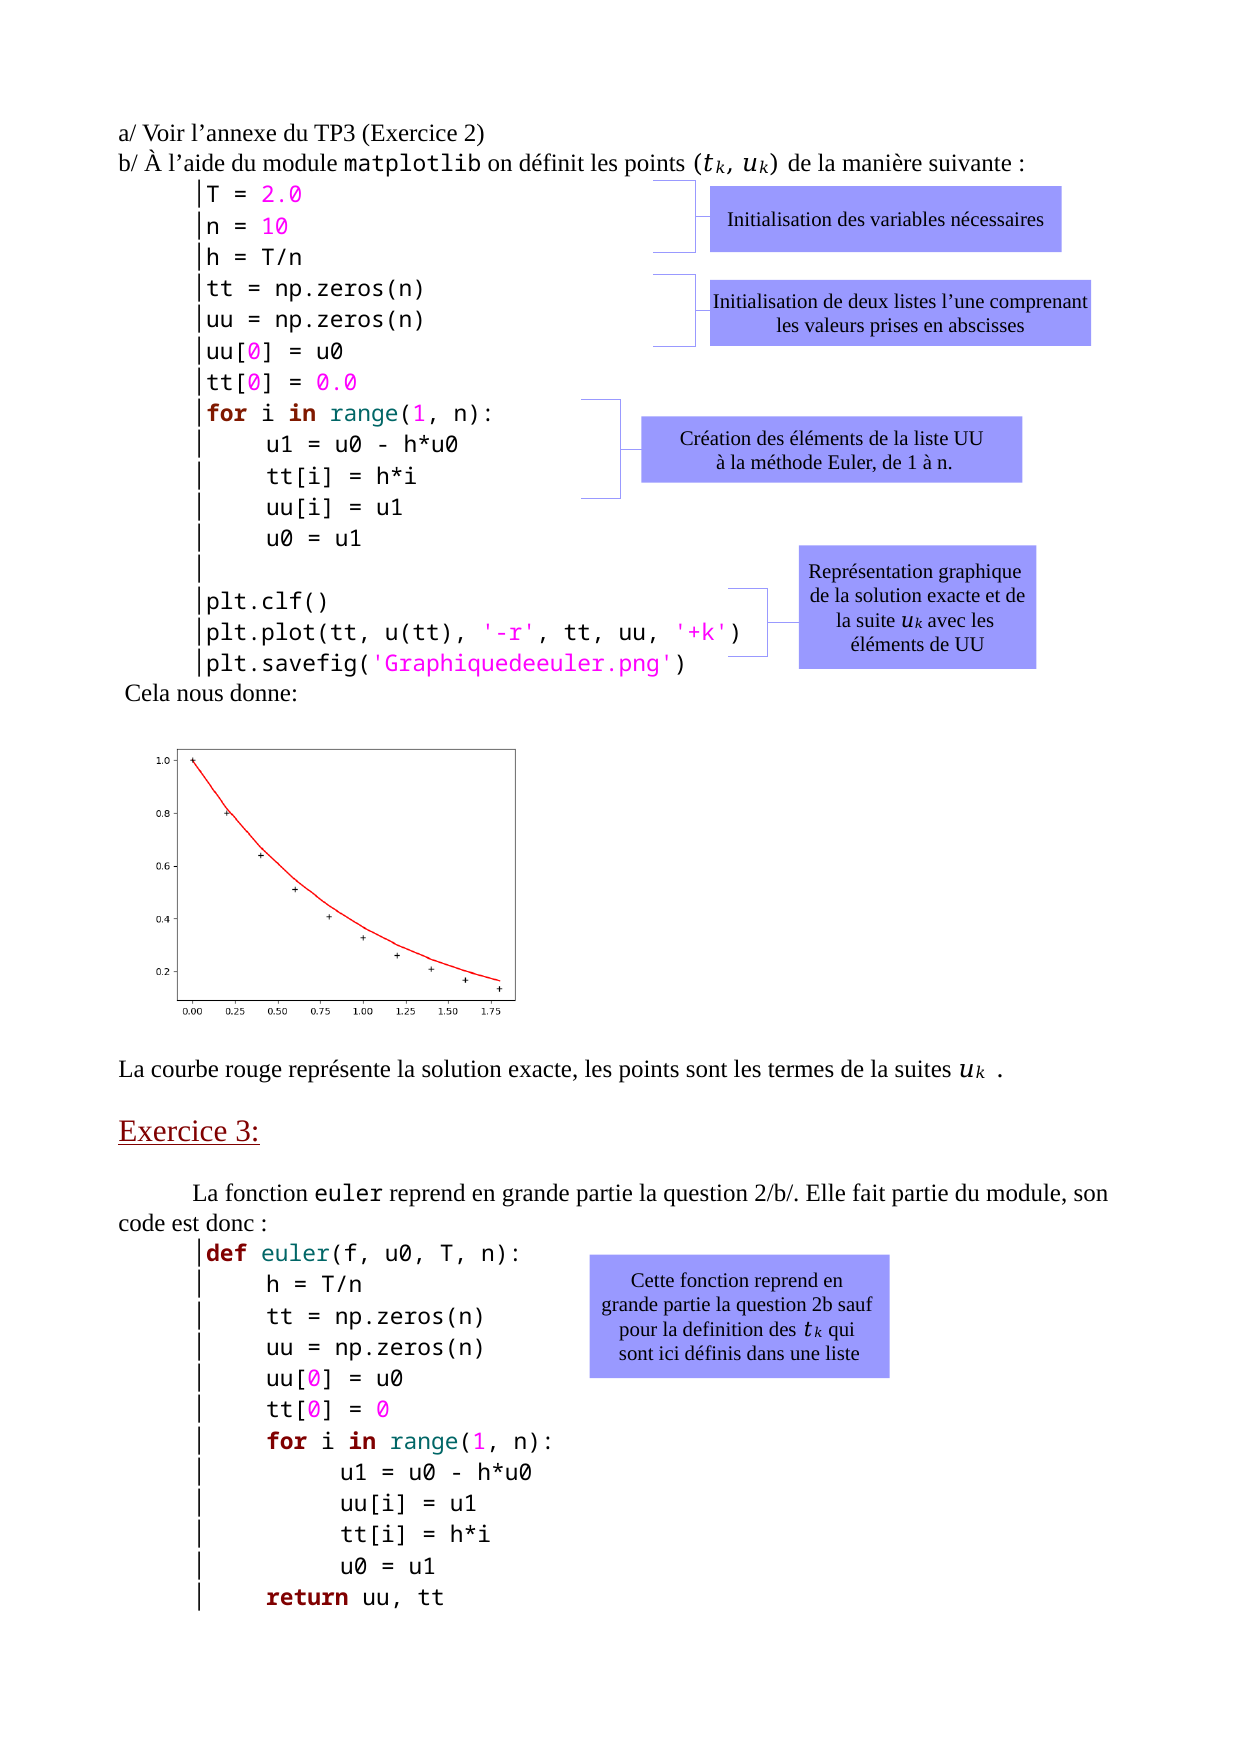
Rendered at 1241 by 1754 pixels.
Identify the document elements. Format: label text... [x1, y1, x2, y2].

text │ uu[0] = u0 [118, 1362, 1122, 1393]
text │h = T/n [118, 241, 1122, 272]
text [1023, 428, 1122, 460]
text │ for i in range(1, n): [118, 1424, 1122, 1456]
text │tt[0] = 0.0 [118, 366, 1122, 397]
text │plt.plot(tt, u(tt), '-r', tt, uu, '+k') [118, 616, 767, 647]
picture [122, 709, 558, 1036]
text Exercice 3: [118, 1112, 1122, 1148]
text │ return uu, tt [118, 1581, 1122, 1612]
text │ tt[i] = h*i [118, 1518, 1122, 1549]
text Cela nous donne: [118, 678, 1122, 707]
text │tt = np.zeros(n) [118, 272, 1122, 303]
text │n = 10 [118, 210, 695, 241]
text │T = 2.0 [118, 178, 1122, 210]
text [890, 1268, 1122, 1299]
text [1092, 303, 1122, 335]
text │ uu[i] = u1 [118, 491, 1122, 522]
text │ tt[0] = 0 [118, 1393, 1122, 1424]
text │plt.savefig('Graphiquedeeuler.png') [118, 647, 1122, 678]
text │ u1 = u0 - h*u0 [118, 1456, 1122, 1487]
text │ tt = np.zeros(n) [118, 1299, 589, 1331]
text │plt.clf() [118, 585, 798, 616]
text │ h = T/n [118, 1268, 589, 1299]
text │for i in range(1, n): [118, 397, 1122, 428]
text [1037, 616, 1122, 647]
text [1037, 553, 1122, 585]
text [696, 217, 710, 241]
text [890, 1299, 1122, 1331]
text b/ À l’aide du module matplotlib on définit les points (𝑡𝑘, 𝑢𝑘) de la manière suivante : [118, 147, 1122, 178]
text │def euler(f, u0, T, n): [118, 1237, 1122, 1268]
text La courbe rouge représente la solution exacte, les points sont les termes de la suites 𝑢𝑘 . [118, 1052, 1122, 1082]
text [621, 428, 641, 449]
text La fonction euler reprend en grande partie la question 2/b/. Elle fait partie du module, son code est donc : [118, 1177, 1122, 1237]
text │ u0 = u1 [118, 1549, 1122, 1581]
text │ u0 = u1 [118, 522, 1122, 553]
text │ uu[i] = u1 [118, 1487, 1122, 1518]
text │uu[0] = u0 [118, 335, 1122, 366]
text │ tt[i] = h*i [118, 460, 620, 491]
text [890, 1331, 1122, 1362]
text a/ Voir l’annexe du TP3 (Exercice 2) [118, 118, 1122, 147]
text [1062, 210, 1122, 241]
text │ [118, 553, 798, 585]
text │ uu = np.zeros(n) [118, 1331, 589, 1362]
text │ tt[i] = h*i [621, 460, 1122, 491]
text │uu = np.zeros(n) [118, 303, 695, 335]
text [1037, 585, 1122, 616]
text │ u1 = u0 - h*u0 [118, 428, 620, 460]
